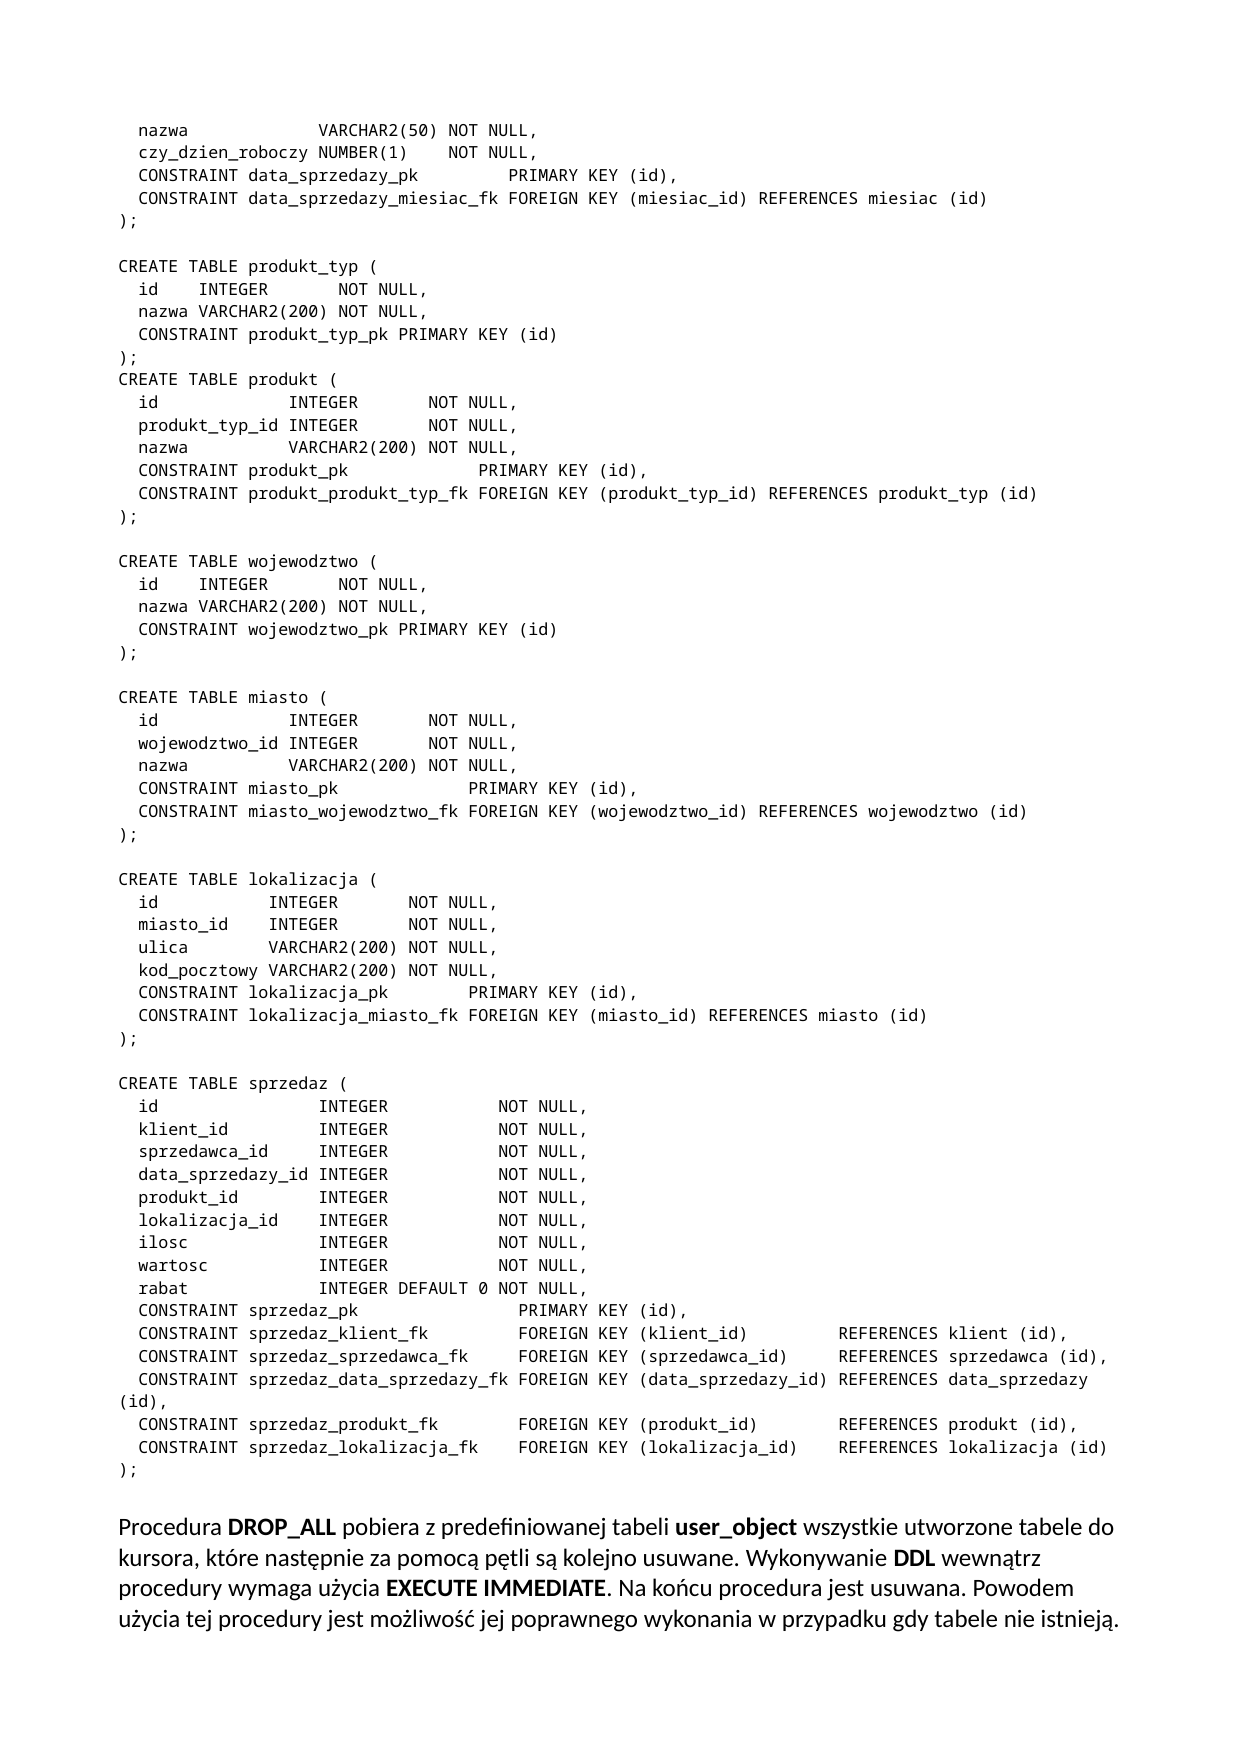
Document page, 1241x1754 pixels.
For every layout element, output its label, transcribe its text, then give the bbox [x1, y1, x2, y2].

text nazwa VARCHAR2(200) NOT NULL, [118, 300, 1122, 322]
text CONSTRAINT data_sprzedazy_pk PRIMARY KEY (id), [118, 163, 1122, 186]
text CONSTRAINT lokalizacja_miasto_fk FOREIGN KEY (miasto_id) REFERENCES miasto (id) [118, 1004, 1122, 1026]
text CREATE TABLE produkt ( [118, 368, 1122, 391]
text Procedura DROP_ALL pobiera z predefiniowanej tabeli user_object wszystkie utworzone tabele do kursora, które następnie za pomocą pętli są kolejno usuwane. Wykonywanie DDL wewnątrz procedury wymaga użycia EXECUTE IMMEDIATE. Na końcu procedura jest usuwana. Powodem użycia tej procedury jest możliwość jej poprawnego wykonania w przypadku gdy tabele nie istnieją. [118, 1511, 1122, 1633]
text ); [118, 504, 1122, 527]
text CONSTRAINT sprzedaz_klient_fk FOREIGN KEY (klient_id) REFERENCES klient (id), [118, 1322, 1122, 1344]
text czy_dzien_roboczy NUMBER(1) NOT NULL, [118, 141, 1122, 163]
text CONSTRAINT sprzedaz_lokalizacja_fk FOREIGN KEY (lokalizacja_id) REFERENCES lokalizacja (id) [118, 1435, 1122, 1458]
text ); [118, 209, 1122, 232]
text ); [118, 822, 1122, 845]
text CREATE TABLE lokalizacja ( [118, 867, 1122, 890]
text data_sprzedazy_id INTEGER NOT NULL, [118, 1163, 1122, 1185]
text CREATE TABLE miasto ( [118, 686, 1122, 708]
text CONSTRAINT miasto_wojewodztwo_fk FOREIGN KEY (wojewodztwo_id) REFERENCES wojewodztwo (id) [118, 799, 1122, 822]
text CONSTRAINT produkt_pk PRIMARY KEY (id), [118, 459, 1122, 481]
text ilosc INTEGER NOT NULL, [118, 1231, 1122, 1253]
text nazwa VARCHAR2(200) NOT NULL, [118, 595, 1122, 618]
text wartosc INTEGER NOT NULL, [118, 1253, 1122, 1276]
text CONSTRAINT sprzedaz_data_sprzedazy_fk FOREIGN KEY (data_sprzedazy_id) REFERENCES data_sprzedazy (id), [118, 1367, 1122, 1412]
text sprzedawca_id INTEGER NOT NULL, [118, 1140, 1122, 1163]
text lokalizacja_id INTEGER NOT NULL, [118, 1208, 1122, 1231]
text miasto_id INTEGER NOT NULL, [118, 913, 1122, 936]
text ulica VARCHAR2(200) NOT NULL, [118, 936, 1122, 958]
text CONSTRAINT produkt_produkt_typ_fk FOREIGN KEY (produkt_typ_id) REFERENCES produkt_typ (id) [118, 481, 1122, 504]
text nazwa VARCHAR2(200) NOT NULL, [118, 436, 1122, 459]
text wojewodztwo_id INTEGER NOT NULL, [118, 731, 1122, 754]
text ); [118, 345, 1122, 368]
text ); [118, 640, 1122, 663]
text id INTEGER NOT NULL, [118, 572, 1122, 595]
text id INTEGER NOT NULL, [118, 890, 1122, 913]
text kod_pocztowy VARCHAR2(200) NOT NULL, [118, 958, 1122, 981]
text rabat INTEGER DEFAULT 0 NOT NULL, [118, 1276, 1122, 1299]
text ); [118, 1026, 1122, 1049]
text CONSTRAINT lokalizacja_pk PRIMARY KEY (id), [118, 981, 1122, 1004]
text id INTEGER NOT NULL, [118, 708, 1122, 731]
text CREATE TABLE produkt_typ ( [118, 254, 1122, 277]
text CONSTRAINT data_sprzedazy_miesiac_fk FOREIGN KEY (miesiac_id) REFERENCES miesiac (id) [118, 186, 1122, 209]
text CONSTRAINT wojewodztwo_pk PRIMARY KEY (id) [118, 618, 1122, 640]
text nazwa VARCHAR2(50) NOT NULL, [118, 118, 1122, 141]
text produkt_typ_id INTEGER NOT NULL, [118, 413, 1122, 436]
text produkt_id INTEGER NOT NULL, [118, 1185, 1122, 1208]
text id INTEGER NOT NULL, [118, 277, 1122, 300]
text ); [118, 1458, 1122, 1481]
text id INTEGER NOT NULL, [118, 391, 1122, 413]
text CONSTRAINT sprzedaz_pk PRIMARY KEY (id), [118, 1299, 1122, 1322]
text CONSTRAINT miasto_pk PRIMARY KEY (id), [118, 777, 1122, 799]
text CREATE TABLE wojewodztwo ( [118, 549, 1122, 572]
text CONSTRAINT sprzedaz_sprzedawca_fk FOREIGN KEY (sprzedawca_id) REFERENCES sprzedawca (id), [118, 1344, 1122, 1367]
text CONSTRAINT produkt_typ_pk PRIMARY KEY (id) [118, 322, 1122, 345]
text klient_id INTEGER NOT NULL, [118, 1117, 1122, 1140]
text nazwa VARCHAR2(200) NOT NULL, [118, 754, 1122, 777]
text CONSTRAINT sprzedaz_produkt_fk FOREIGN KEY (produkt_id) REFERENCES produkt (id), [118, 1412, 1122, 1435]
text id INTEGER NOT NULL, [118, 1094, 1122, 1117]
text CREATE TABLE sprzedaz ( [118, 1072, 1122, 1094]
